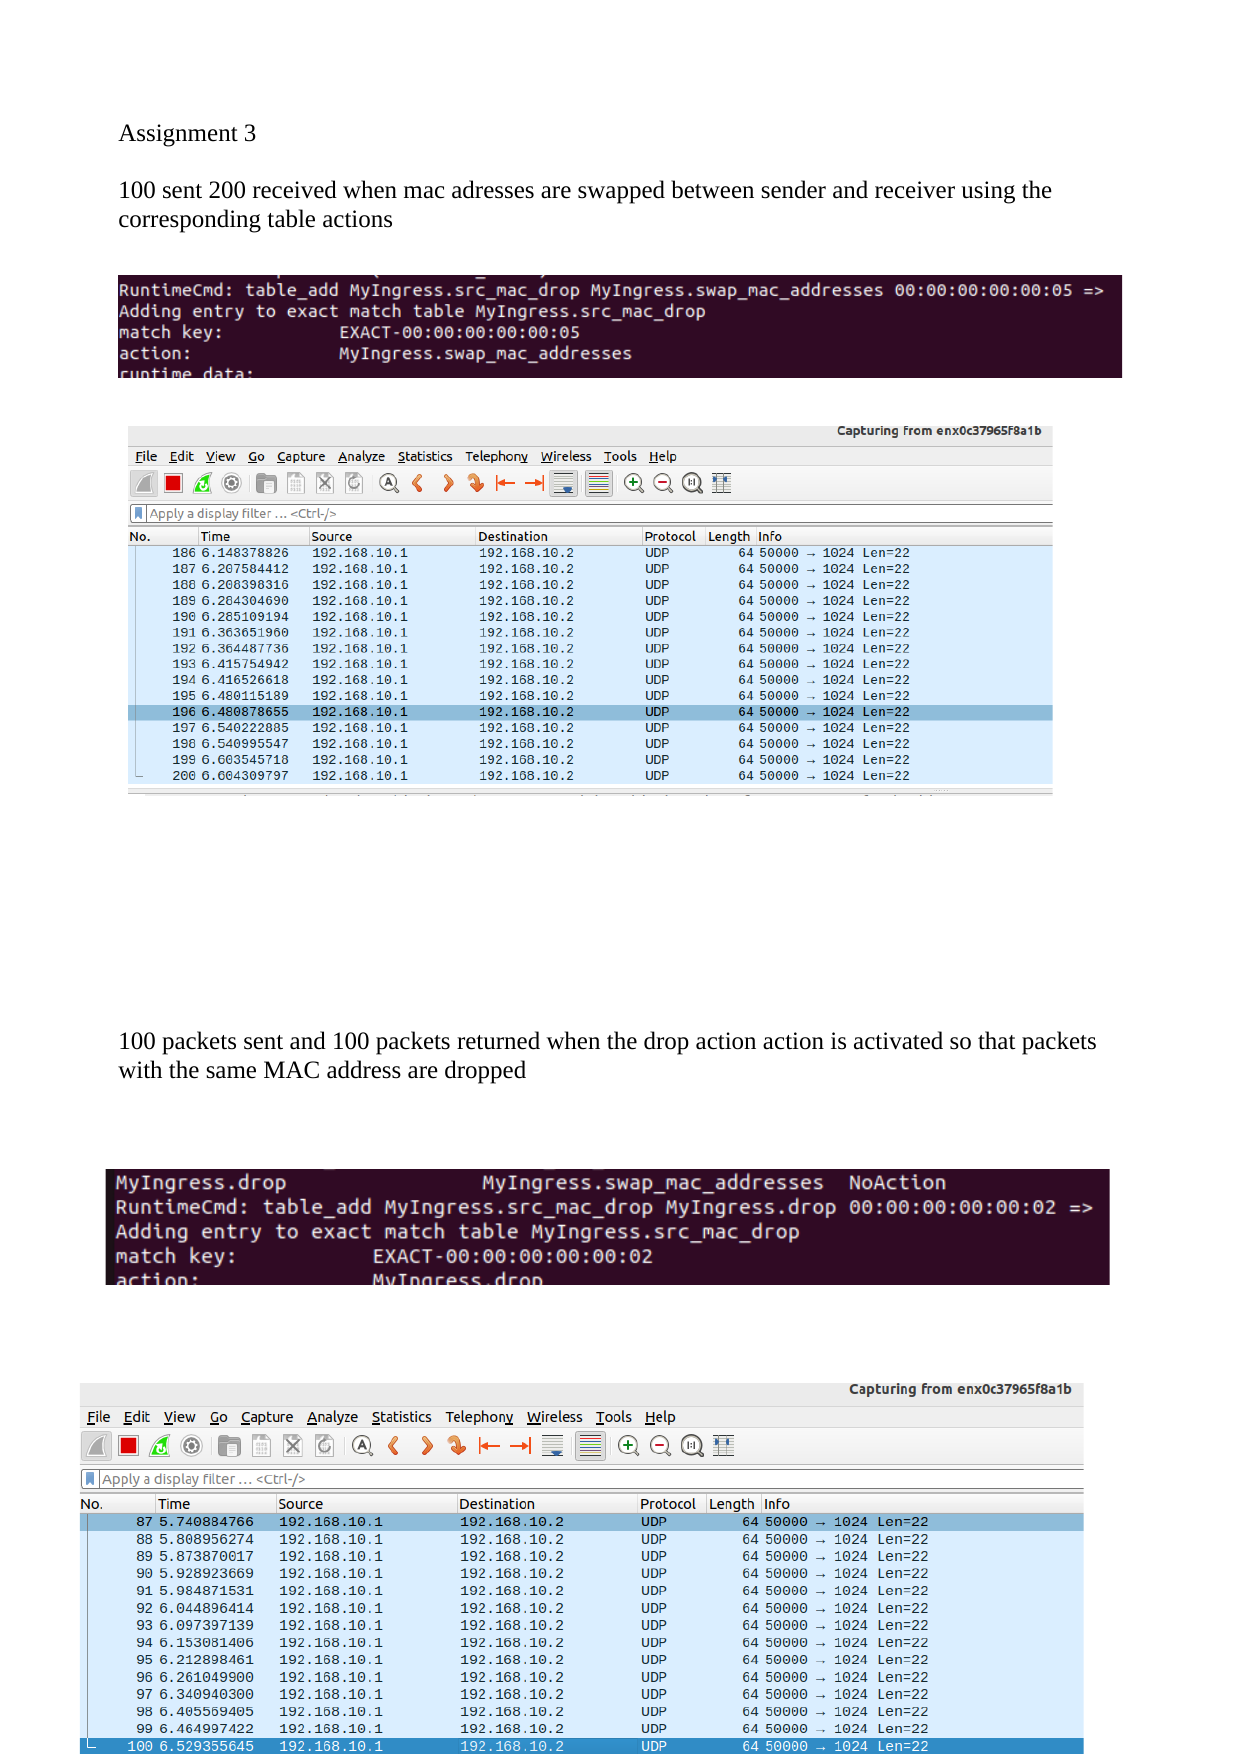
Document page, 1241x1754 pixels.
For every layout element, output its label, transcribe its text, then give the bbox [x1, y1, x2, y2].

picture [79, 1383, 1084, 1754]
text 100 sent 200 received when mac adresses are swapped between sender and receiver using the corresponding table actions [118, 176, 1122, 233]
text Assignment 3 [118, 118, 1122, 147]
text 100 packets sent and 100 packets returned when the drop action action is activated so that packets with the same MAC address are dropped [118, 1026, 1122, 1083]
picture [105, 1169, 1110, 1285]
picture [128, 426, 1053, 796]
picture [118, 275, 1123, 378]
